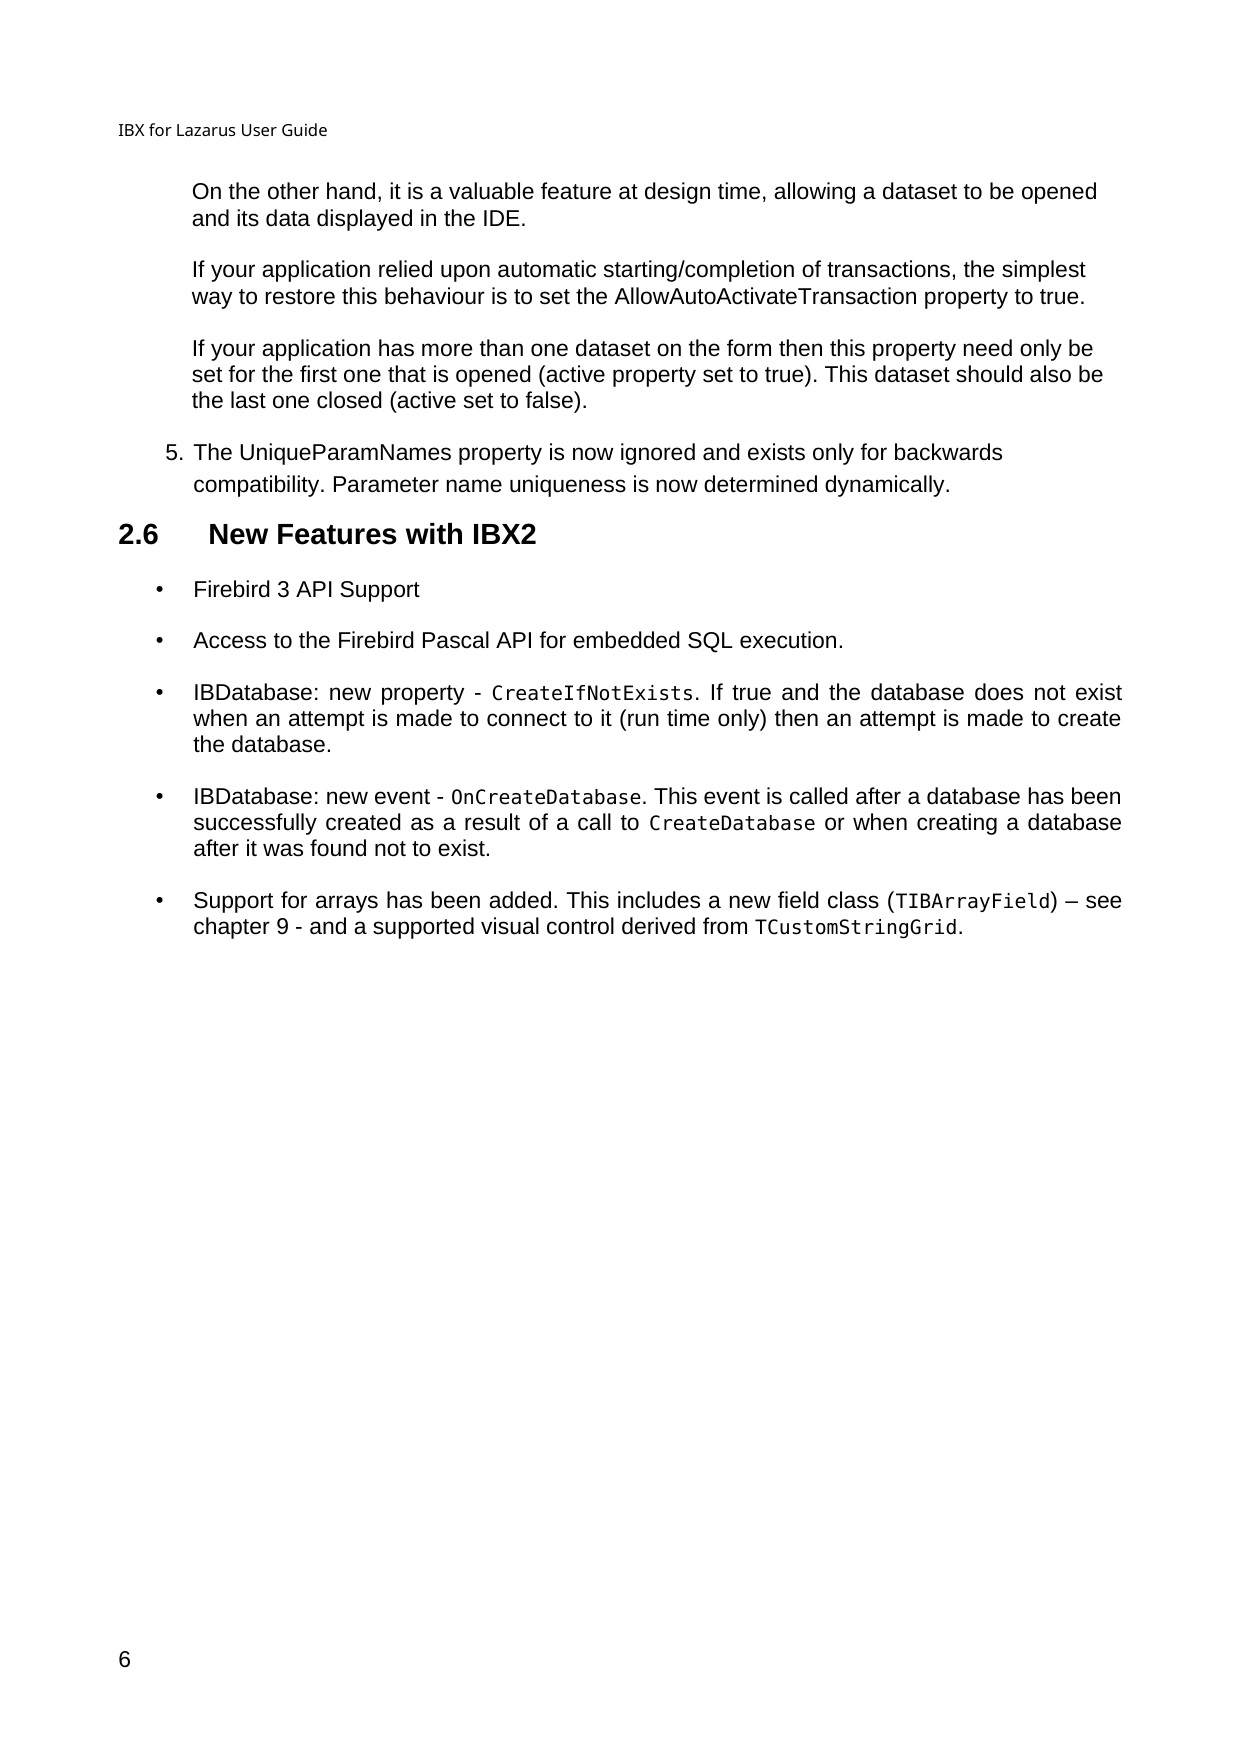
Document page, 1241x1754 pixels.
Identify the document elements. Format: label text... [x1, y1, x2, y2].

text If your application has more than one dataset on the form then this property need only be set for the first one that is opened (active property set to true). This dataset should also be the last one closed (active set to false). [192, 334, 1122, 414]
list Firebird 3 API Support [156, 576, 1122, 602]
list Support for arrays has been added. This includes a new field class (TIBArrayField) – see chapter 9 - and a supported visual control derived from TCustomStringGrid. [156, 887, 1122, 939]
list IBDatabase: new property - CreateIfNotExists. If true and the database does not exist when an attempt is made to connect to it (run time only) then an attempt is made to create the database. [156, 679, 1122, 758]
list IBDatabase: new event - OnCreateDatabase. This event is called after a database has been successfully created as a result of a call to CreateDatabase or when creating a database after it was found not to exist. [156, 783, 1122, 862]
list The UniqueParamNames property is now ignored and exists only for backwards compatibility. Parameter name uniqueness is now determined dynamically. [165, 439, 1122, 497]
text On the other hand, it is a valuable feature at design time, allowing a dataset to be opened and its data displayed in the IDE. [192, 178, 1122, 231]
text If your application relied upon automatic starting/completion of transactions, the simplest way to restore this behaviour is to set the AllowAutoActivateTransaction property to true. [192, 256, 1122, 309]
list Access to the Firebird Pascal API for embedded SQL execution. [156, 627, 1122, 654]
subtitle New Features with IBX2 [118, 517, 1122, 550]
